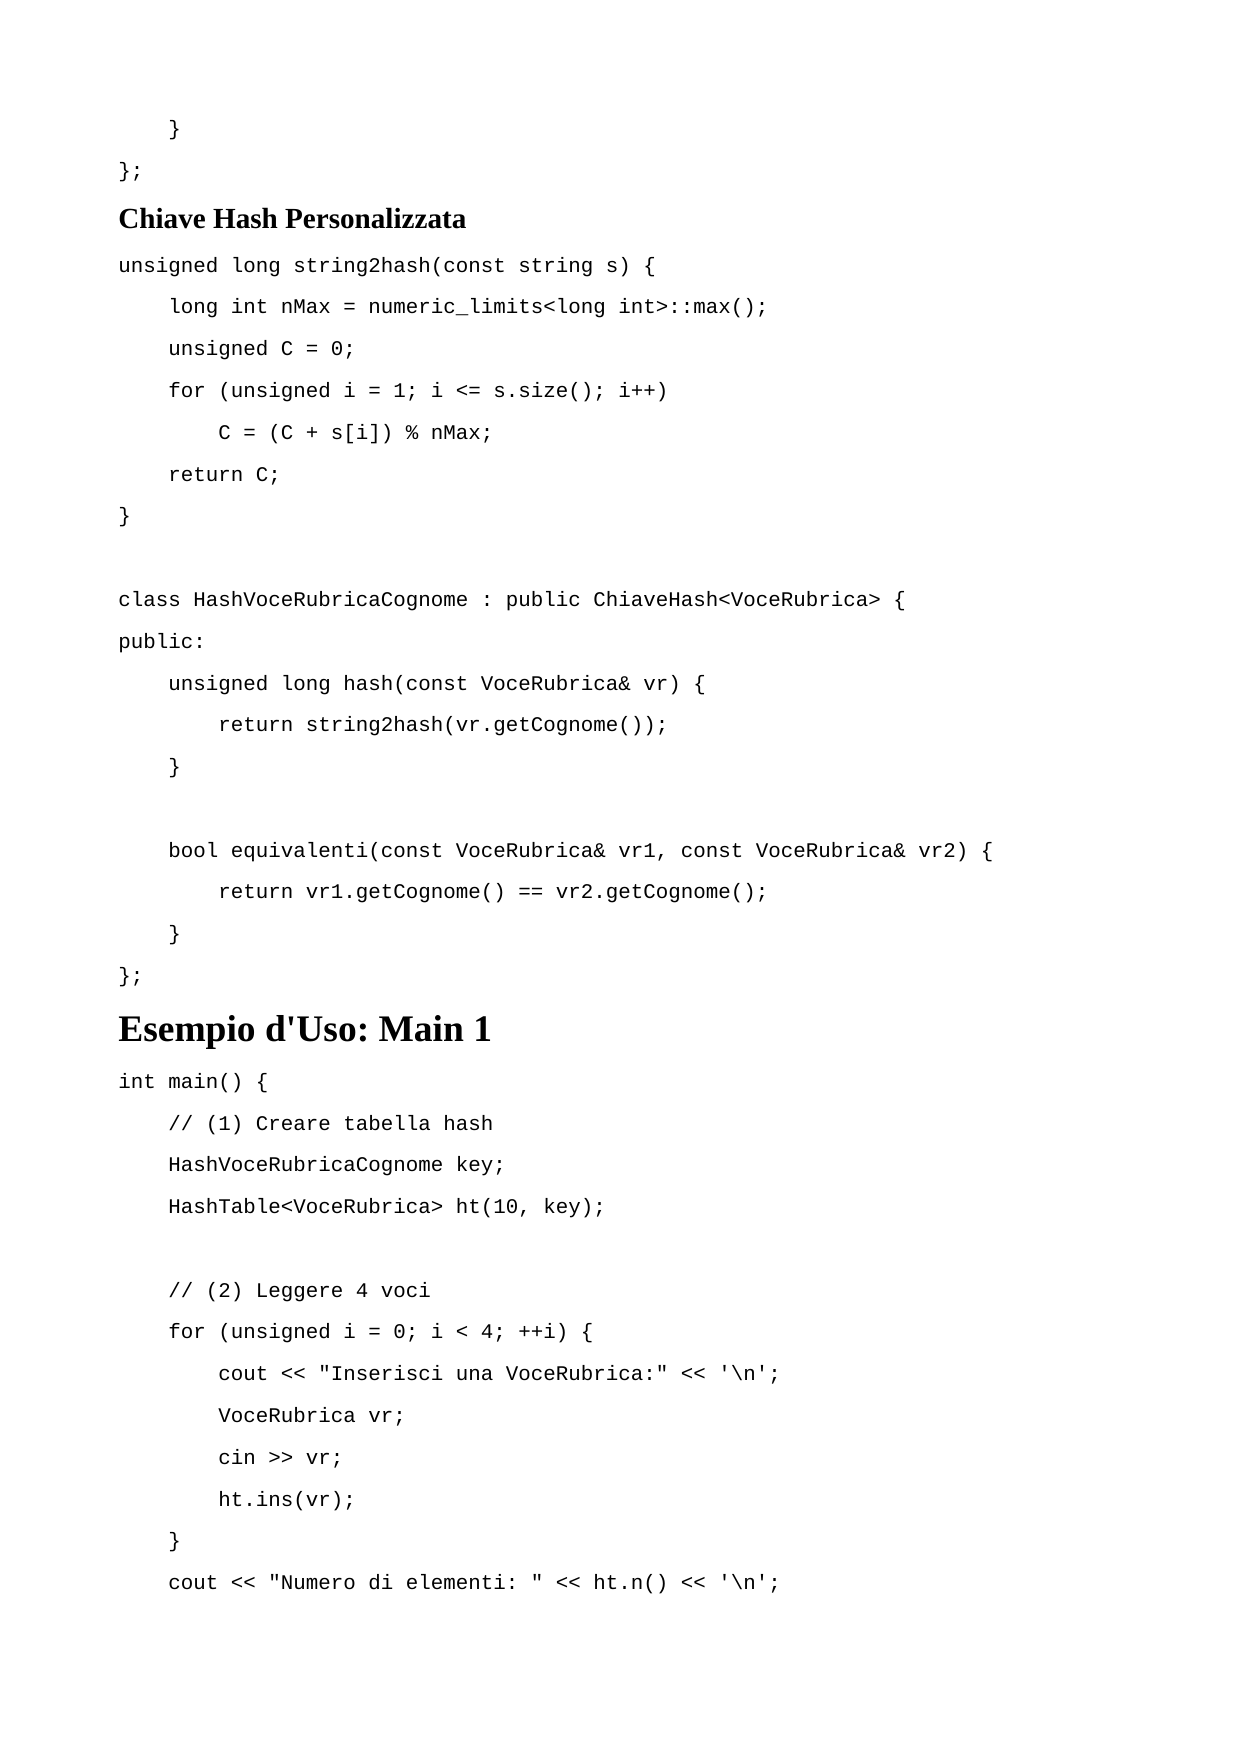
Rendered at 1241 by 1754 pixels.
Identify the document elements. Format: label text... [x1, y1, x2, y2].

text for (unsigned i = 1; i <= s.size(); i++) [118, 380, 1122, 404]
text VoceRubrica vr; [118, 1405, 1122, 1429]
text } [118, 1530, 1122, 1554]
subtitle Esempio d'Uso: Main 1 [118, 1007, 1122, 1050]
subtitle Chiave Hash Personalizzata [118, 202, 1122, 235]
text public: [118, 631, 1122, 654]
text long int nMax = numeric_limits<long int>::max(); [118, 297, 1122, 320]
text cout << "Numero di elementi: " << ht.n() << '\n'; [118, 1572, 1122, 1596]
text } [118, 756, 1122, 780]
text return C; [118, 464, 1122, 487]
text } [118, 505, 1122, 529]
text cin >> vr; [118, 1447, 1122, 1470]
text ht.ins(vr); [118, 1488, 1122, 1512]
text bool equivalenti(const VoceRubrica& vr1, const VoceRubrica& vr2) { [118, 839, 1122, 863]
text } [118, 118, 1122, 142]
text for (unsigned i = 0; i < 4; ++i) { [118, 1321, 1122, 1345]
text cout << "Inserisci una VoceRubrica:" << '\n'; [118, 1363, 1122, 1387]
text HashTable<VoceRubrica> ht(10, key); [118, 1196, 1122, 1220]
text class HashVoceRubricaCognome : public ChiaveHash<VoceRubrica> { [118, 589, 1122, 613]
text } [118, 923, 1122, 947]
text unsigned long hash(const VoceRubrica& vr) { [118, 672, 1122, 696]
text // (1) Creare tabella hash [118, 1113, 1122, 1136]
text // (2) Leggere 4 voci [118, 1280, 1122, 1303]
text }; [118, 965, 1122, 988]
text return string2hash(vr.getCognome()); [118, 714, 1122, 738]
text C = (C + s[i]) % nMax; [118, 422, 1122, 446]
text return vr1.getCognome() == vr2.getCognome(); [118, 881, 1122, 905]
text unsigned long string2hash(const string s) { [118, 255, 1122, 278]
text unsigned C = 0; [118, 338, 1122, 362]
text HashVoceRubricaCognome key; [118, 1154, 1122, 1178]
text int main() { [118, 1071, 1122, 1094]
text }; [118, 160, 1122, 183]
